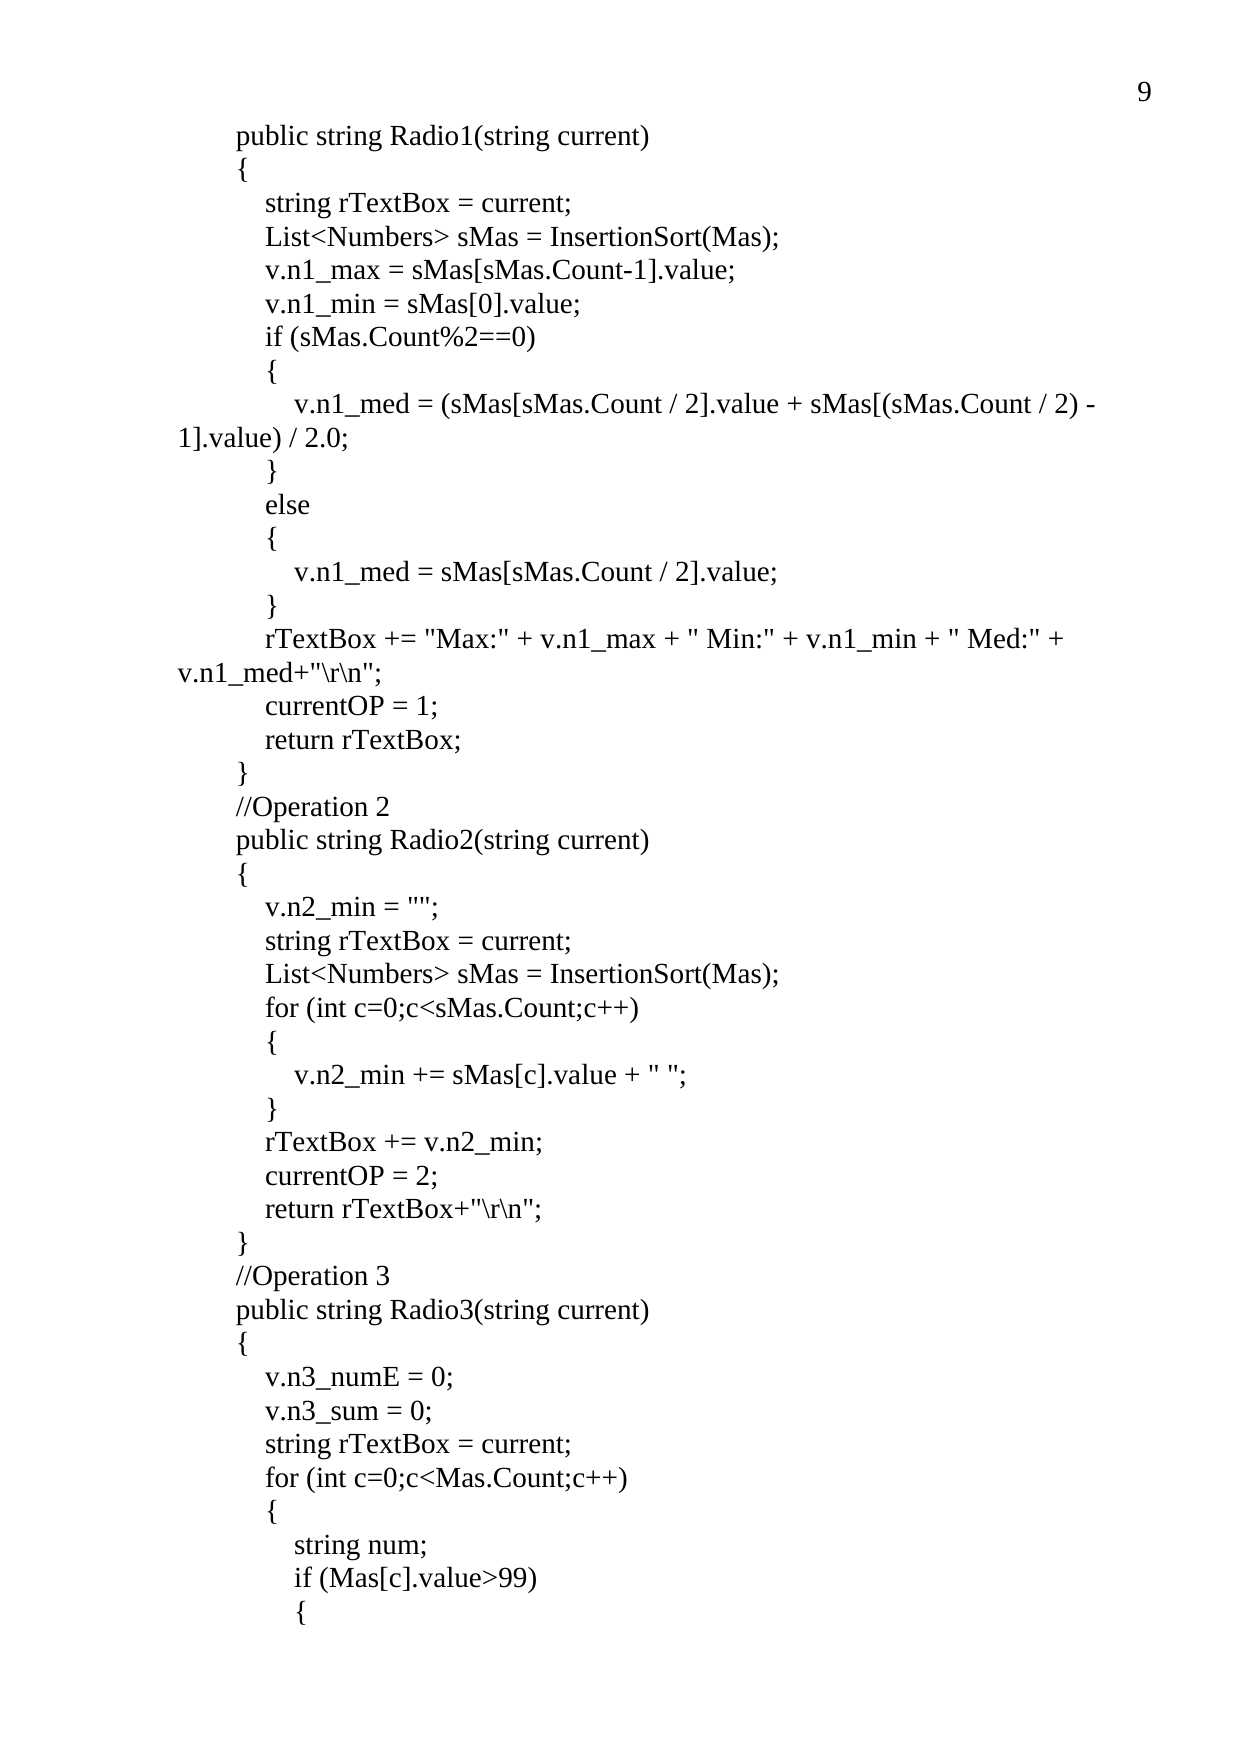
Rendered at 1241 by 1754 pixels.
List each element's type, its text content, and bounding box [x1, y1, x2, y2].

text string rTextBox = current; [177, 923, 1152, 957]
text } [177, 588, 1152, 621]
text v.n1_med = sMas[sMas.Count / 2].value; [177, 554, 1152, 588]
text public string Radio3(string current) [177, 1292, 1152, 1326]
text //Operation 2 [177, 789, 1152, 822]
text string rTextBox = current; [177, 185, 1152, 219]
text { [177, 521, 1152, 554]
text return rTextBox; [177, 722, 1152, 755]
text //Operation 3 [177, 1258, 1152, 1292]
text } [177, 1091, 1152, 1124]
text return rTextBox+"\r\n"; [177, 1191, 1152, 1225]
text v.n3_sum = 0; [177, 1393, 1152, 1426]
text } [177, 755, 1152, 789]
text if (Mas[c].value>99) [177, 1560, 1152, 1594]
text { [177, 1493, 1152, 1527]
text v.n2_min = ""; [177, 889, 1152, 923]
text string num; [177, 1527, 1152, 1560]
text currentOP = 2; [177, 1158, 1152, 1191]
text for (int c=0;c<Mas.Count;c++) [177, 1460, 1152, 1493]
text { [177, 1024, 1152, 1057]
text List<Numbers> sMas = InsertionSort(Mas); [177, 219, 1152, 252]
text v.n3_numE = 0; [177, 1359, 1152, 1393]
text v.n1_med = (sMas[sMas.Count / 2].value + sMas[(sMas.Count / 2) - 1].value) / 2.0; [177, 386, 1152, 453]
text rTextBox += v.n2_min; [177, 1124, 1152, 1158]
text List<Numbers> sMas = InsertionSort(Mas); [177, 957, 1152, 990]
text { [177, 1594, 1152, 1627]
text } [177, 453, 1152, 487]
text if (sMas.Count%2==0) [177, 319, 1152, 353]
text { [177, 353, 1152, 386]
text rTextBox += "Max:" + v.n1_max + " Min:" + v.n1_min + " Med:" + v.n1_med+"\r\n"; [177, 621, 1152, 688]
text } [177, 1225, 1152, 1258]
text public string Radio2(string current) [177, 822, 1152, 856]
text currentOP = 1; [177, 688, 1152, 722]
text v.n1_max = sMas[sMas.Count-1].value; [177, 252, 1152, 286]
text else [177, 487, 1152, 521]
text { [177, 856, 1152, 889]
text v.n2_min += sMas[c].value + " "; [177, 1057, 1152, 1091]
text { [177, 152, 1152, 185]
text v.n1_min = sMas[0].value; [177, 286, 1152, 319]
text public string Radio1(string current) [177, 118, 1152, 152]
text for (int c=0;c<sMas.Count;c++) [177, 990, 1152, 1024]
text string rTextBox = current; [177, 1426, 1152, 1460]
text { [177, 1326, 1152, 1359]
